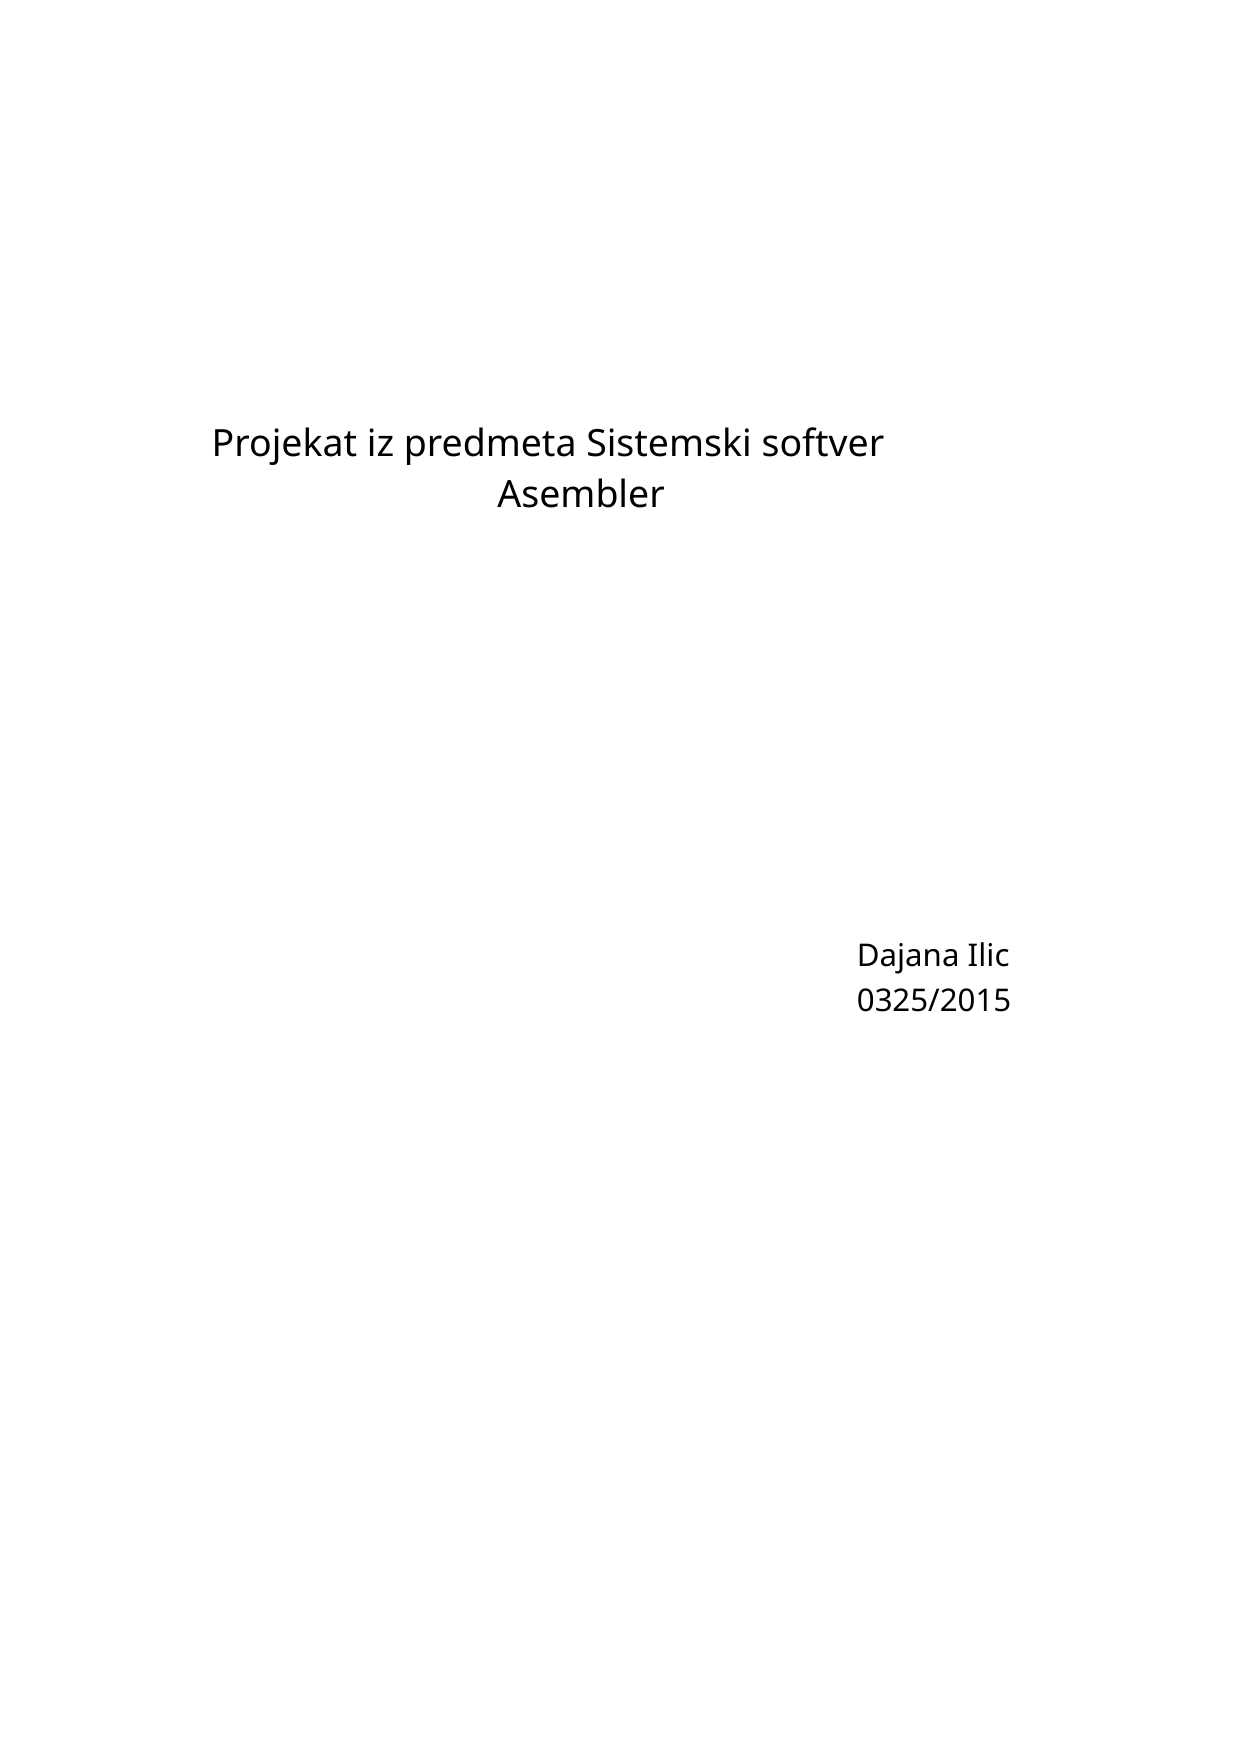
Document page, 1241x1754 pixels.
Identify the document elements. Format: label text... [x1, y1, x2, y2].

text Asembler [118, 467, 1122, 518]
text 0325/2015 [118, 978, 1122, 1020]
text Dajana Ilic [118, 927, 1122, 978]
text Projekat iz predmeta Sistemski softver [118, 416, 1122, 467]
